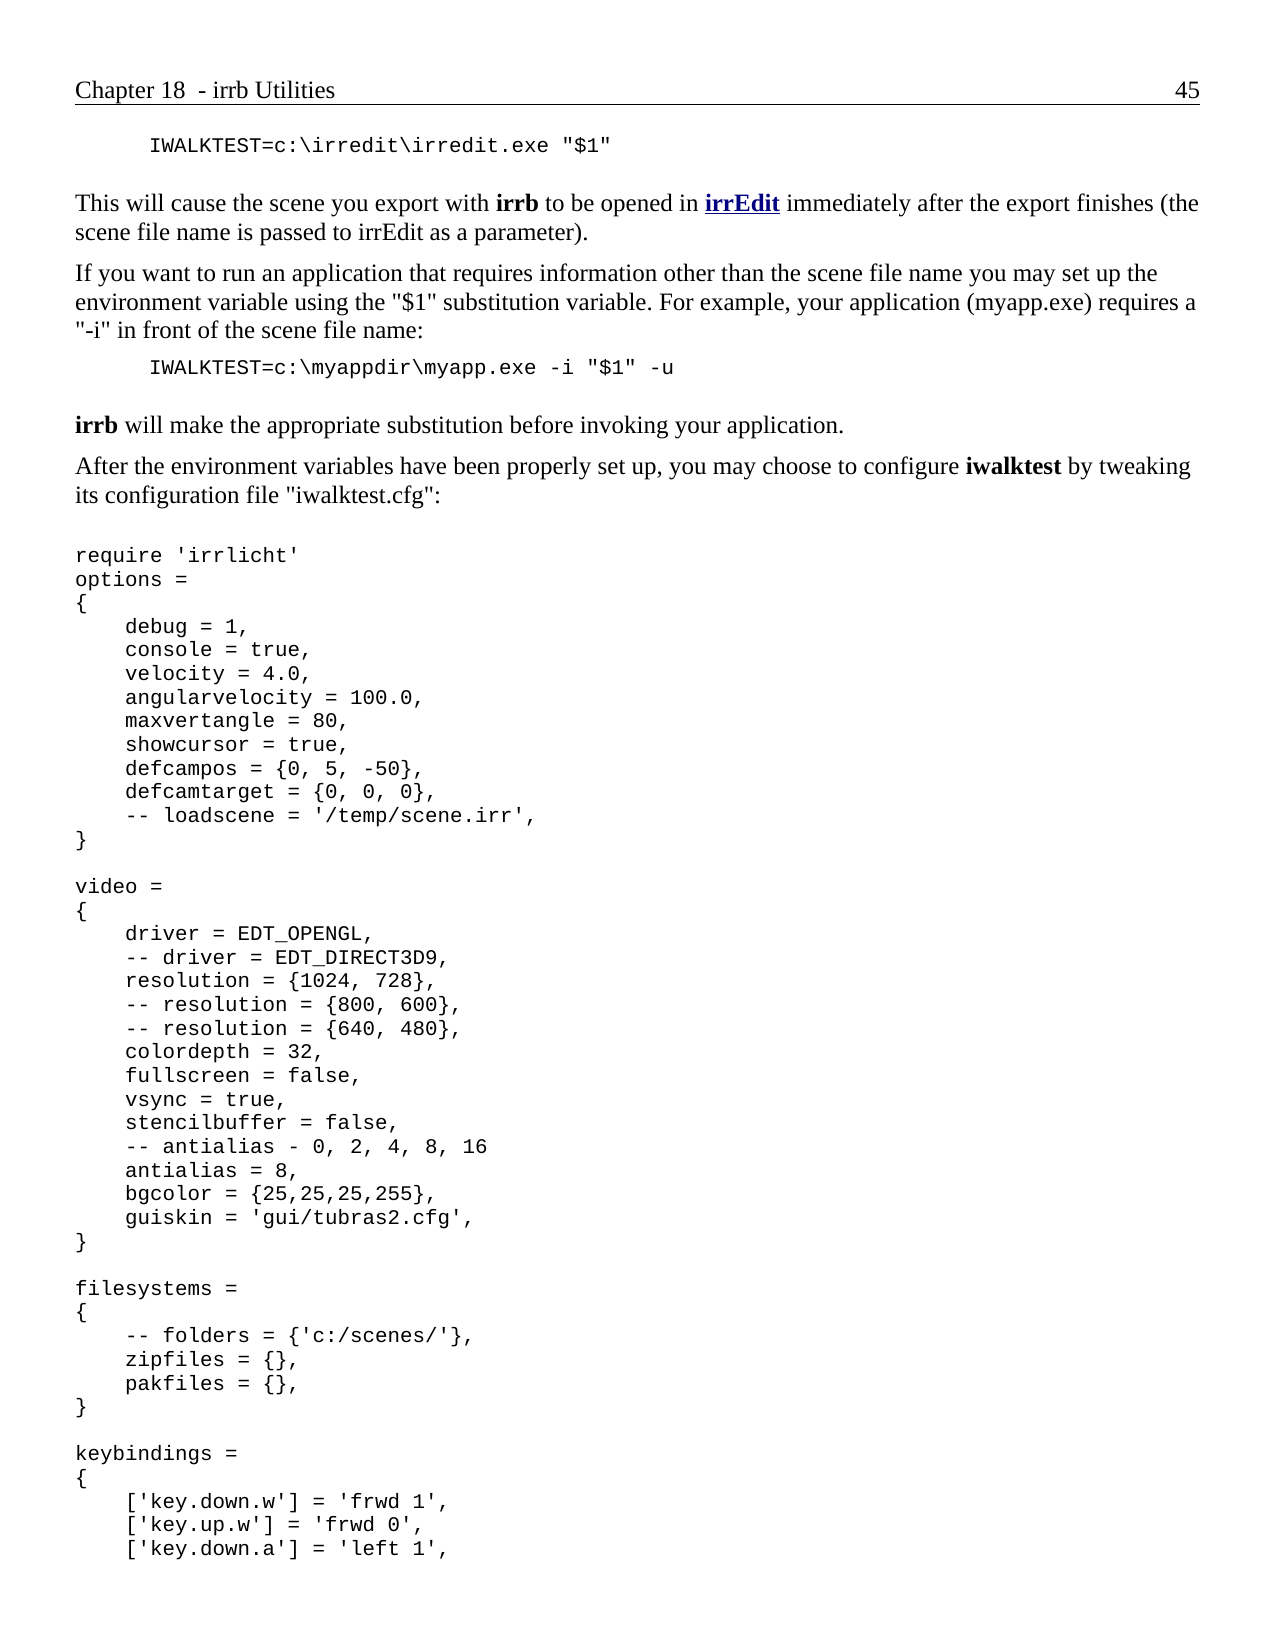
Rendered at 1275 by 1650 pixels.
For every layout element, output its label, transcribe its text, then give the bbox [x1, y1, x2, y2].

text IWALKTEST=c:\myappdir\myapp.exe -i "$1" -u [75, 357, 1200, 381]
text zipfiles = {}, [75, 1349, 1200, 1372]
text require 'irrlicht' [75, 545, 1200, 568]
text options = [75, 568, 1200, 592]
text filesystems = [75, 1278, 1200, 1302]
text IWALKTEST=c:\irredit\irredit.exe "$1" [75, 135, 1200, 159]
text ['key.down.w'] = 'frwd 1', [75, 1491, 1200, 1514]
text { [75, 592, 1200, 616]
text pakfiles = {}, [75, 1372, 1200, 1396]
text vsync = true, [75, 1089, 1200, 1112]
text ['key.down.a'] = 'left 1', [75, 1538, 1200, 1562]
text -- loadscene = '/temp/scene.irr', [75, 805, 1200, 829]
text -- antialias - 0, 2, 4, 8, 16 [75, 1136, 1200, 1160]
text colordepth = 32, [75, 1041, 1200, 1065]
text } [75, 1396, 1200, 1420]
text -- folders = {'c:/scenes/'}, [75, 1325, 1200, 1349]
text ['key.up.w'] = 'frwd 0', [75, 1514, 1200, 1538]
text defcamtarget = {0, 0, 0}, [75, 781, 1200, 805]
text fullscreen = false, [75, 1065, 1200, 1089]
text After the environment variables have been properly set up, you may choose to configure iwalktest by tweaking its configuration file "iwalktest.cfg": [75, 451, 1200, 509]
text debug = 1, [75, 616, 1200, 639]
text velocity = 4.0, [75, 663, 1200, 687]
text angularvelocity = 100.0, [75, 687, 1200, 710]
text showcursor = true, [75, 734, 1200, 758]
text maxvertangle = 80, [75, 710, 1200, 734]
text guiskin = 'gui/tubras2.cfg', [75, 1207, 1200, 1231]
text antialias = 8, [75, 1160, 1200, 1183]
text resolution = {1024, 728}, [75, 971, 1200, 994]
text bgcolor = {25,25,25,255}, [75, 1183, 1200, 1207]
text defcampos = {0, 5, -50}, [75, 758, 1200, 781]
text { [75, 899, 1200, 923]
text console = true, [75, 639, 1200, 663]
text This will cause the scene you export with irrb to be opened in irrEdit immediately after the export finishes (the scene file name is passed to irrEdit as a parameter). [75, 188, 1200, 246]
text irrb will make the appropriate substitution before invoking your application. [75, 410, 1200, 439]
text keybindings = [75, 1443, 1200, 1467]
text } [75, 1231, 1200, 1254]
text -- resolution = {640, 480}, [75, 1018, 1200, 1041]
text -- resolution = {800, 600}, [75, 994, 1200, 1018]
text driver = EDT_OPENGL, [75, 923, 1200, 947]
text { [75, 1467, 1200, 1491]
text { [75, 1302, 1200, 1325]
text -- driver = EDT_DIRECT3D9, [75, 947, 1200, 971]
text stencilbuffer = false, [75, 1112, 1200, 1136]
text video = [75, 876, 1200, 899]
text } [75, 829, 1200, 852]
text If you want to run an application that requires information other than the scene file name you may set up the environment variable using the "$1" substitution variable. For example, your application (myapp.exe) requires a "-i" in front of the scene file name: [75, 258, 1200, 344]
